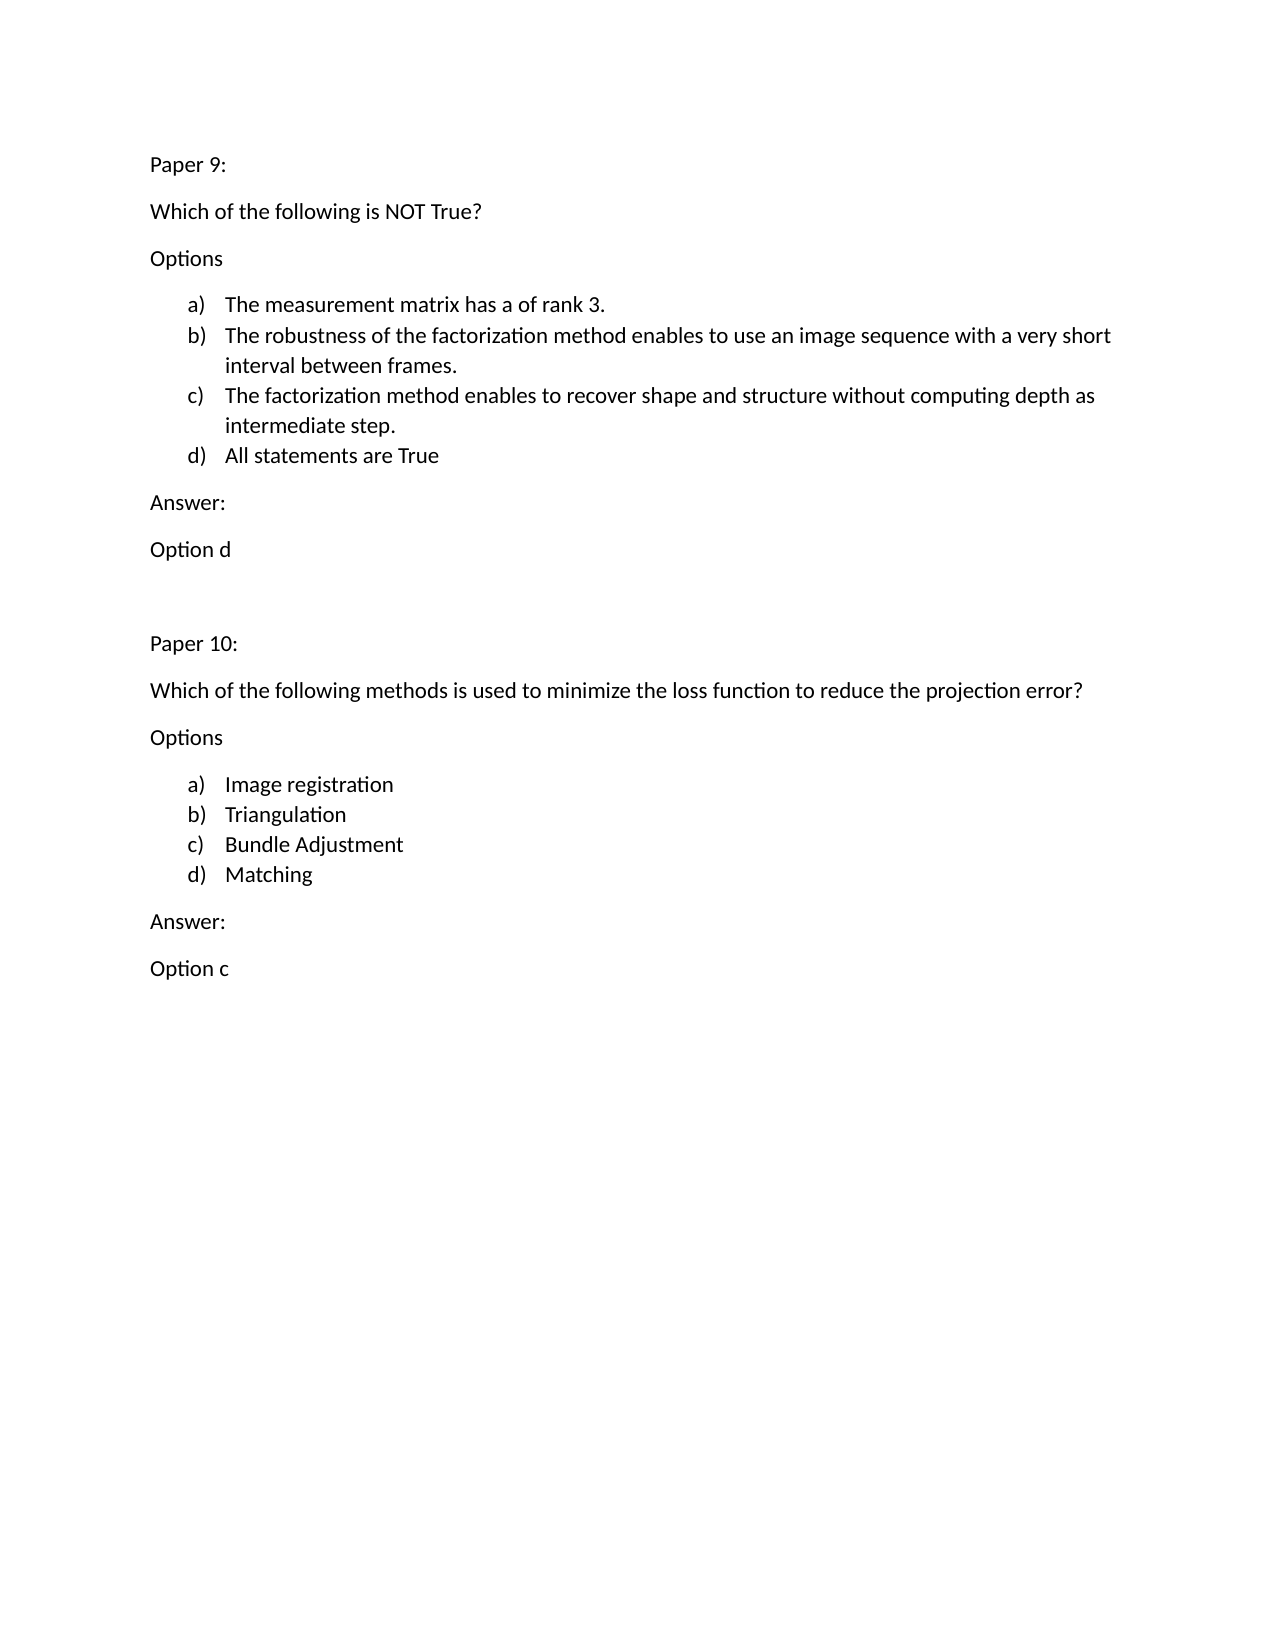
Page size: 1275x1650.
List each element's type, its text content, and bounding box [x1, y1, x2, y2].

text Answer: [150, 488, 1125, 517]
list All statements are True [187, 442, 1125, 470]
text Paper 10: [150, 629, 1125, 657]
text Options [150, 723, 1125, 751]
list The robustness of the factorization method enables to use an image sequence with a very short interval between frames. [187, 321, 1125, 379]
list The measurement matrix has a of rank 3. [187, 291, 1125, 319]
list Triangulation [187, 800, 1125, 828]
text Options [150, 244, 1125, 272]
text Paper 9: [150, 150, 1125, 178]
text Option c [150, 954, 1125, 982]
text Option d [150, 535, 1125, 563]
text Which of the following methods is used to minimize the loss function to reduce the projection error? [150, 676, 1125, 704]
list Matching [187, 860, 1125, 888]
list Image registration [187, 770, 1125, 798]
text Which of the following is NOT True? [150, 197, 1125, 225]
text Answer: [150, 907, 1125, 935]
list Bundle Adjustment [187, 830, 1125, 858]
list The factorization method enables to recover shape and structure without computing depth as intermediate step. [187, 381, 1125, 439]
